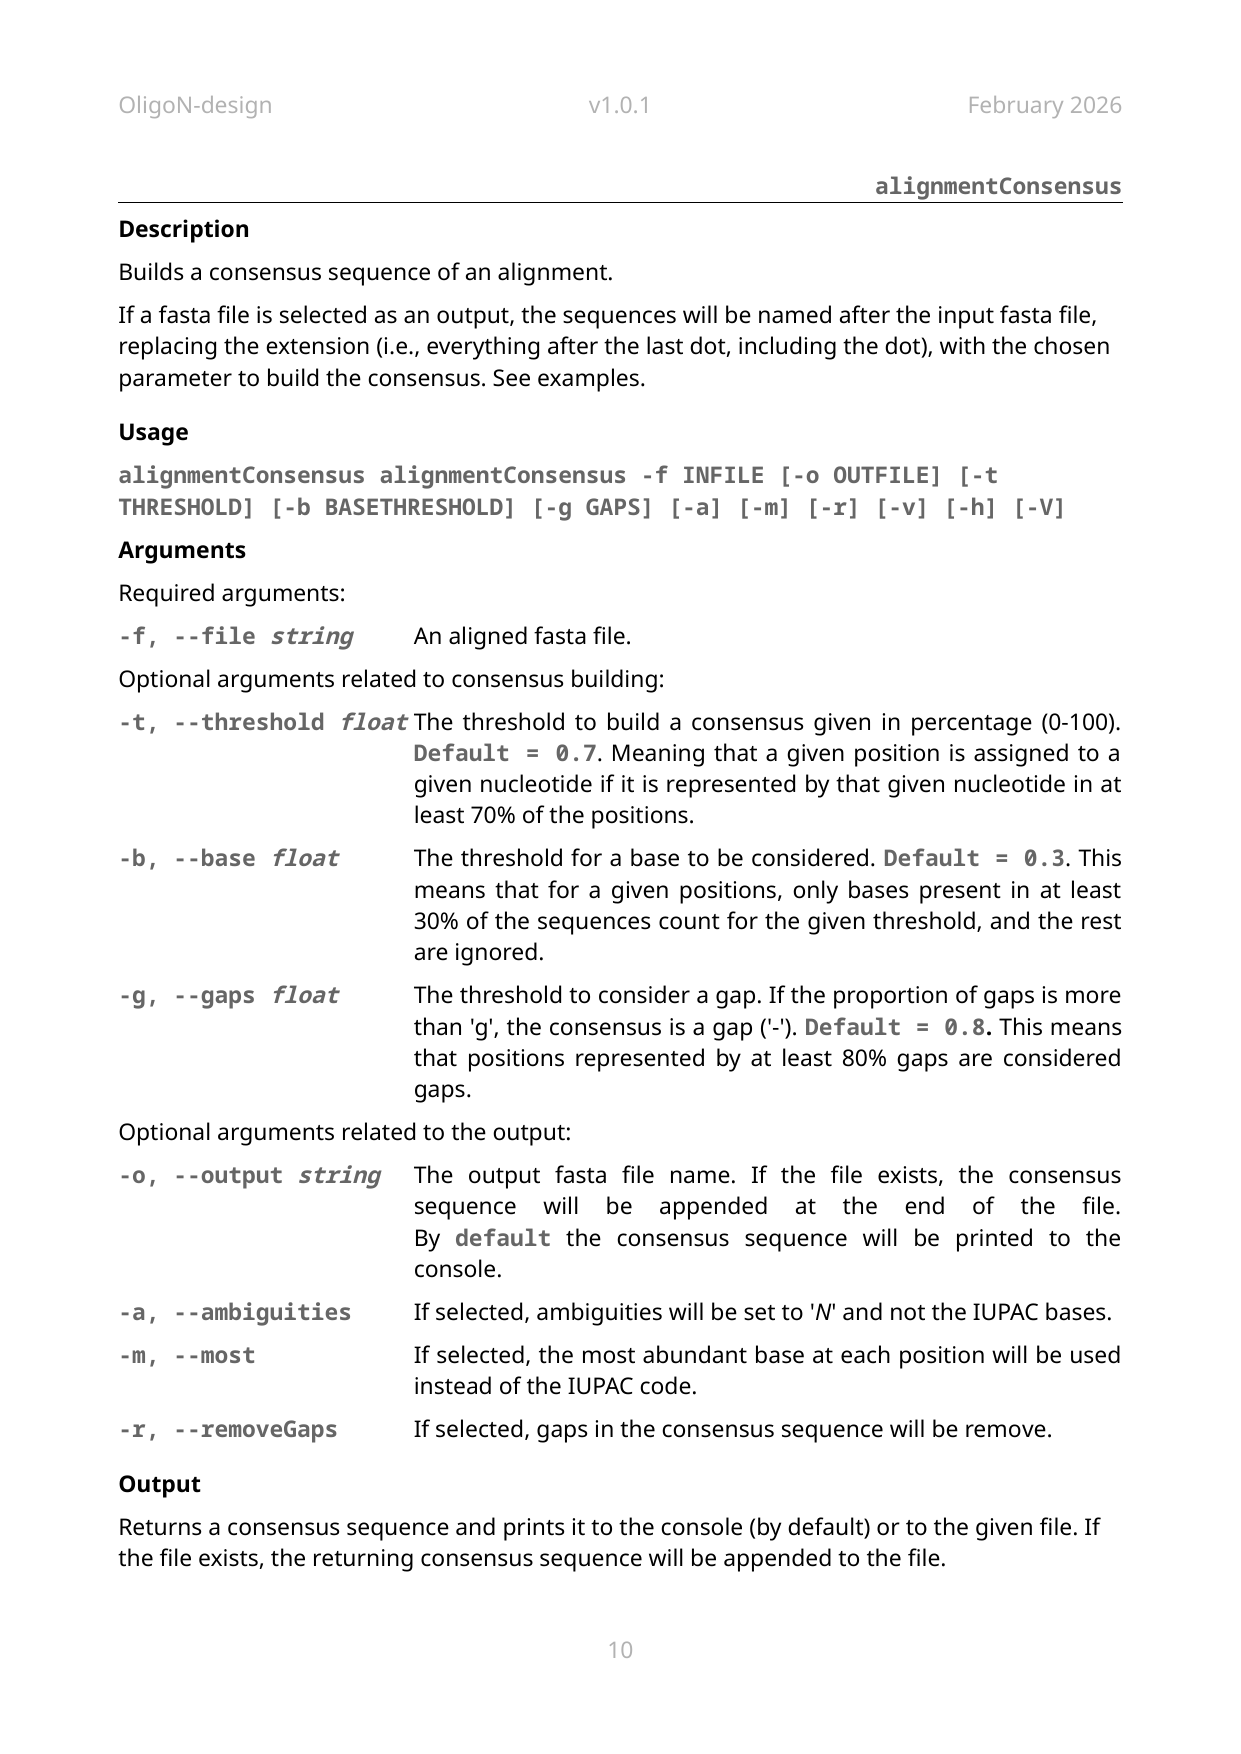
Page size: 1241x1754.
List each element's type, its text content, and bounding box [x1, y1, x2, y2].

text alignmentConsensus [118, 170, 1122, 201]
text Optional arguments related to the output: [118, 1116, 1122, 1147]
text -o, --output string The output fasta file name. If the file exists, the consensus sequence will be appended at the end of the file. By default the consensus sequence will be printed to the console. [118, 1159, 1122, 1284]
text Optional arguments related to consensus building: [118, 663, 1122, 694]
text Description [118, 213, 1122, 244]
text Usage [118, 416, 1122, 447]
text Returns a consensus sequence and prints it to the console (by default) or to the given file. If the file exists, the returning consensus sequence will be appended to the file. [118, 1511, 1122, 1573]
text Required arguments: [118, 577, 1122, 608]
text alignmentConsensus alignmentConsensus -f INFILE [-o OUTFILE] [-t THRESHOLD] [-b BASETHRESHOLD] [-g GAPS] [-a] [-m] [-r] [-v] [-h] [-V] [118, 459, 1122, 522]
text -f, --file string An aligned fasta file. [118, 619, 1122, 651]
text -t, --threshold float The threshold to build a consensus given in percentage (0-100). Default = 0.7. Meaning that a given position is assigned to a given nucleotide if it is represented by that given nucleotide in at least 70% of the positions. [118, 706, 1122, 831]
text -m, --most If selected, the most abundant base at each position will be used instead of the IUPAC code. [118, 1339, 1122, 1401]
text If a fasta file is selected as an output, the sequences will be named after the input fasta file, replacing the extension (i.e., everything after the last dot, including the dot), with the chosen parameter to build the consensus. See examples. [118, 299, 1122, 393]
text -b, --base float The threshold for a base to be considered. Default = 0.3. This means that for a given positions, only bases present in at least 30% of the sequences count for the given threshold, and the rest are ignored. [118, 842, 1122, 967]
text Output [118, 1468, 1122, 1499]
text -r, --removeGaps If selected, gaps in the consensus sequence will be remove. [118, 1413, 1122, 1444]
text -g, --gaps float The threshold to consider a gap. If the proportion of gaps is more than 'g', the consensus is a gap ('-'). Default = 0.8. This means that positions represented by at least 80% gaps are considered gaps. [118, 979, 1122, 1104]
text -a, --ambiguities If selected, ambiguities will be set to 'N' and not the IUPAC bases. [118, 1296, 1122, 1327]
text Arguments [118, 533, 1122, 565]
text Builds a consensus sequence of an alignment. [118, 256, 1122, 287]
